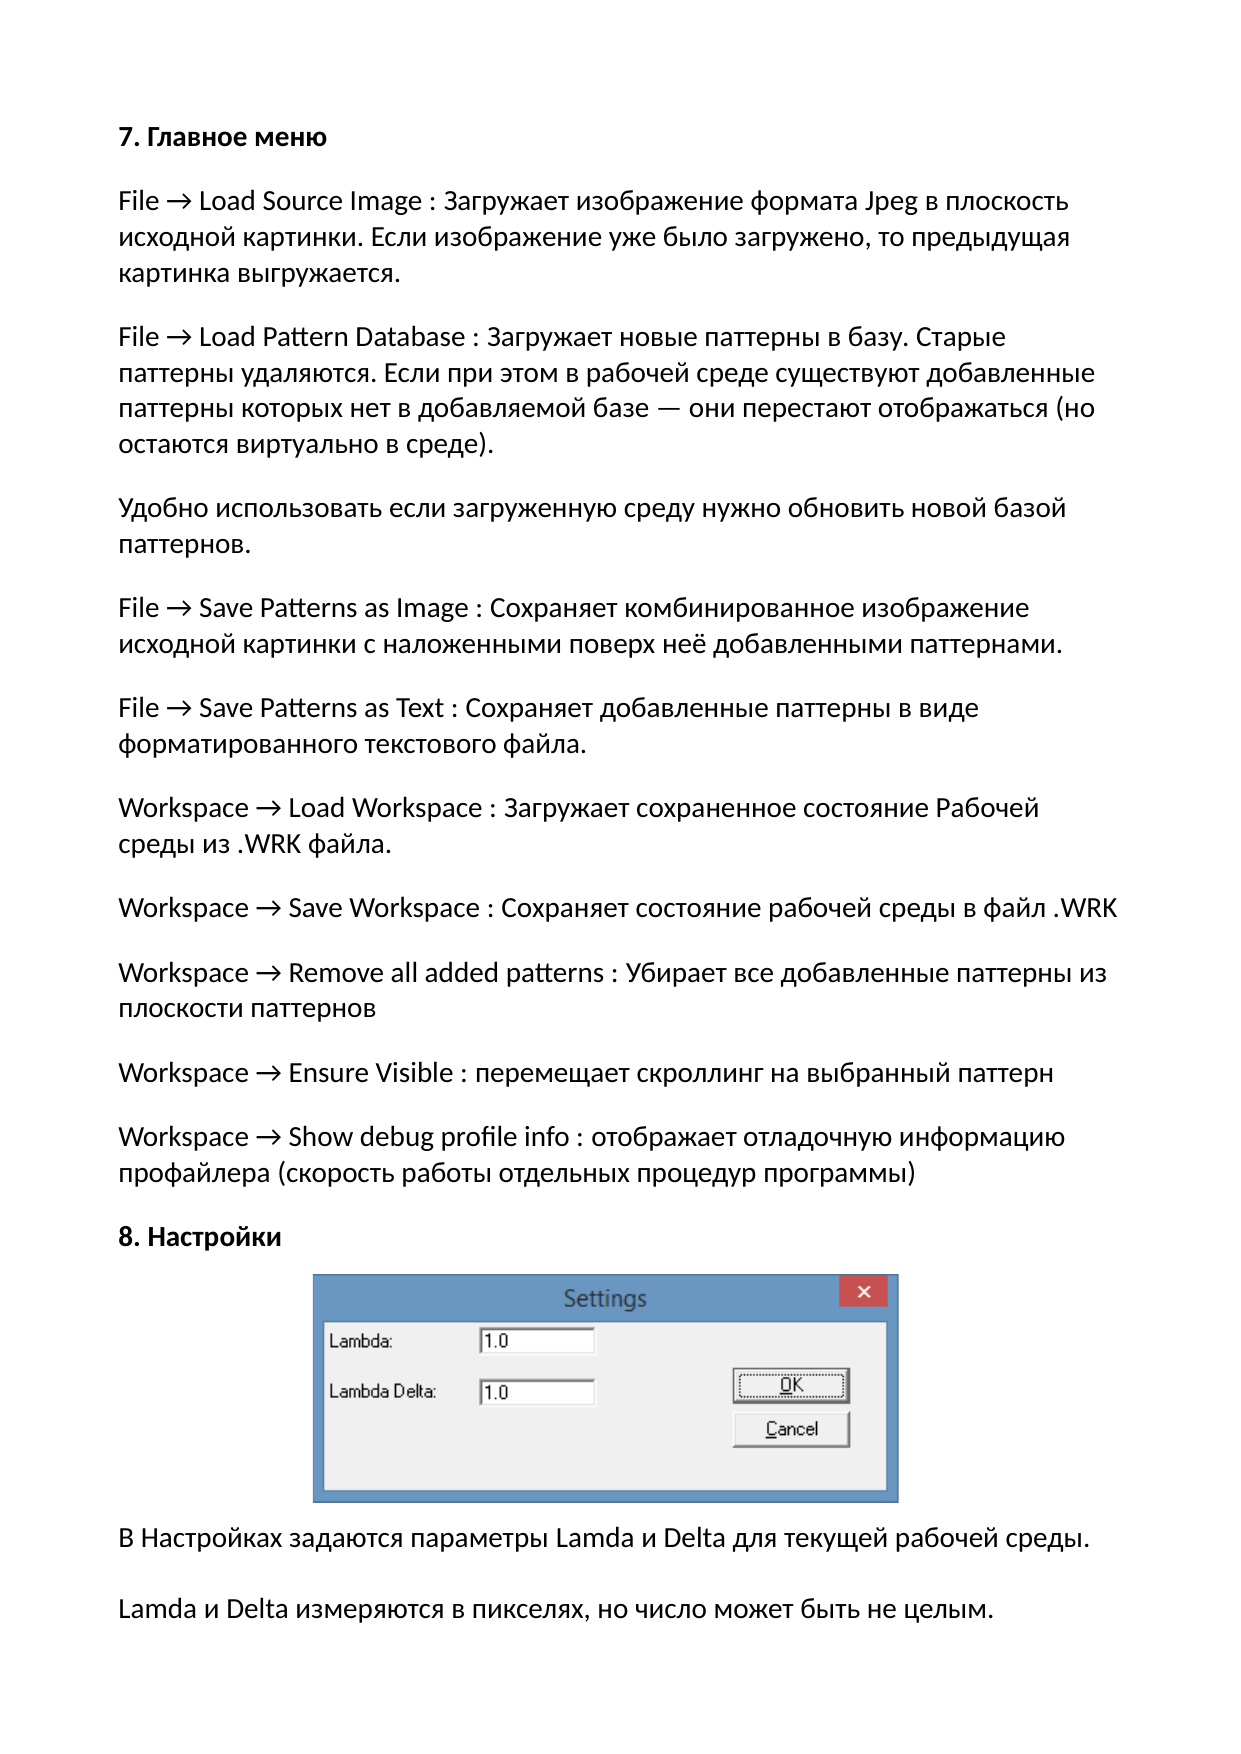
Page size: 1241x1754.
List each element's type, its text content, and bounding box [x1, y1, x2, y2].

text File → Save Patterns as Image : Сохраняет комбинированное изображение исходной картинки с наложенными поверх неё добавленными паттернами. [118, 589, 1122, 661]
text В Настройках задаются параметры Lamda и Delta для текущей рабочей среды. [118, 1519, 1122, 1555]
text File → Load Source Image : Загружает изображение формата Jpeg в плоскость исходной картинки. Если изображение уже было загружено, то предыдущая картинка выгружается. [118, 182, 1122, 289]
text File → Save Patterns as Text : Сохраняет добавленные паттерны в виде форматированного текстового файла. [118, 689, 1122, 761]
text 8. Настройки [118, 1218, 1122, 1254]
text File → Load Pattern Database : Загружает новые паттерны в базу. Старые паттерны удаляются. Если при этом в рабочей среде существуют добавленные паттерны которых нет в добавляемой базе — они перестают отображаться (но остаются виртуально в среде). [118, 318, 1122, 461]
text Workspace → Ensure Visible : перемещает скроллинг на выбранный паттерн [118, 1054, 1122, 1089]
text Workspace → Remove all added patterns : Убирает все добавленные паттерны из плоскости паттернов [118, 954, 1122, 1025]
text Workspace → Save Workspace : Сохраняет состояние рабочей среды в файл .WRK [118, 889, 1122, 925]
text 7. Главное меню [118, 118, 1122, 154]
text Lamda и Delta измеряются в пикселях, но число может быть не целым. [118, 1591, 1122, 1626]
text Workspace → Load Workspace : Загружает сохраненное состояние Рабочей среды из .WRK файла. [118, 789, 1122, 861]
text Удобно использовать если загруженную среду нужно обновить новой базой паттернов. [118, 489, 1122, 561]
picture [312, 1274, 899, 1503]
text Workspace → Show debug profile info : отображает отладочную информацию профайлера (скорость работы отдельных процедур программы) [118, 1118, 1122, 1189]
